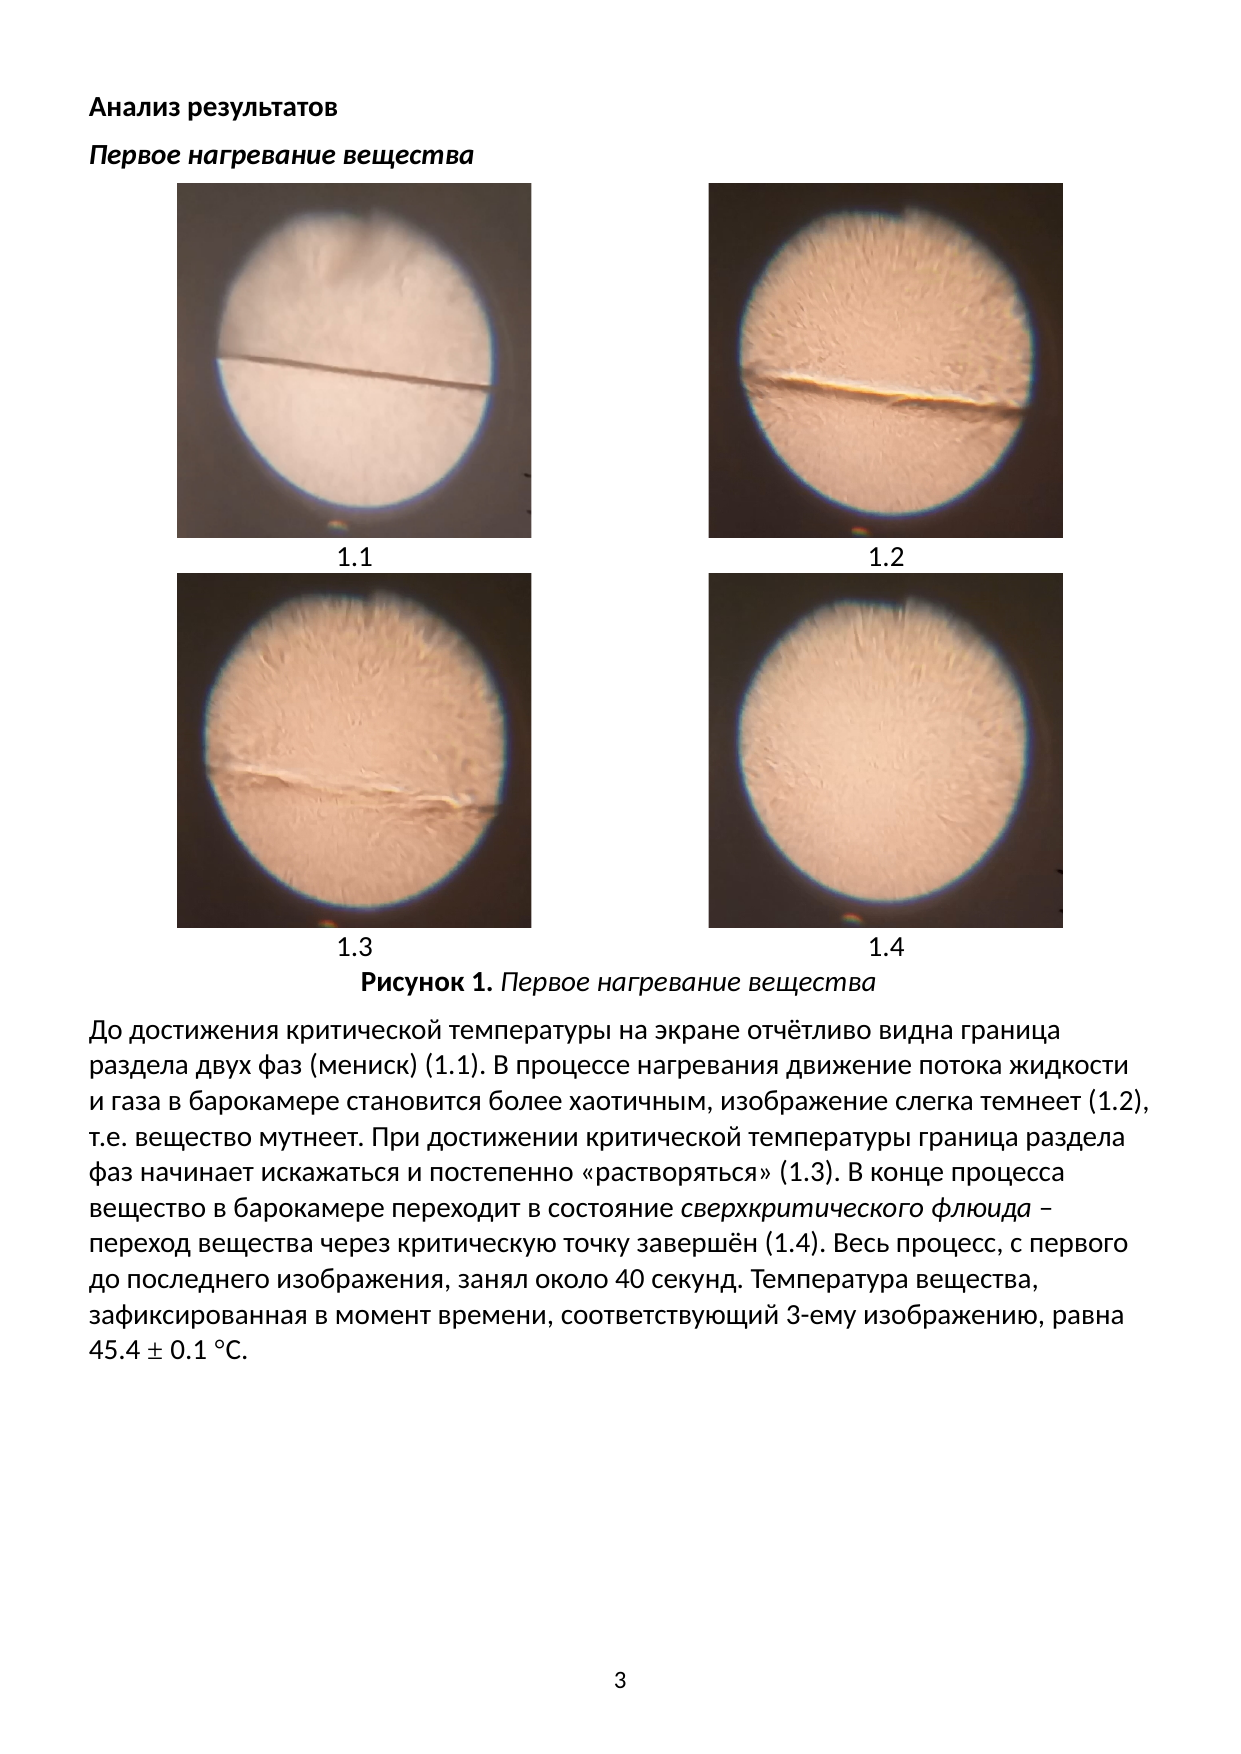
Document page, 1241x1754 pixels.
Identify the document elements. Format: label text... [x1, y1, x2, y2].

text Рисунок 1. Первое нагревание вещества [88, 963, 1152, 999]
text До достижения критической температуры на экране отчётливо видна граница раздела двух фаз (мениск) (1.1). В процессе нагревания движение потока жидкости и газа в барокамере становится более хаотичным, изображение слегка темнеет (1.2), т.е. вещество мутнеет. При достижении критической температуры граница раздела фаз начинает искажаться и постепенно «растворяться» (1.3). В конце процесса вещество в барокамере переходит в состояние сверхкритического флюида – переход вещества через критическую точку завершён (1.4). Весь процесс, с первого до последнего изображения, занял около 40 секунд. Температура вещества, зафиксированная в момент времени, соответствующий 3-ему изображению, равна 45.4 ± 0.1 °C. [88, 1011, 1152, 1367]
table_header 1.2 [620, 183, 1152, 573]
picture [708, 183, 1063, 538]
picture [708, 573, 1063, 928]
text Анализ результатов [88, 88, 1152, 124]
text Первое нагревание вещества [88, 136, 1152, 172]
table_cell 1.3 [89, 573, 620, 963]
table_header 1.1 [89, 183, 620, 573]
picture [177, 183, 532, 538]
table_cell 1.4 [620, 573, 1152, 963]
picture [177, 573, 532, 928]
